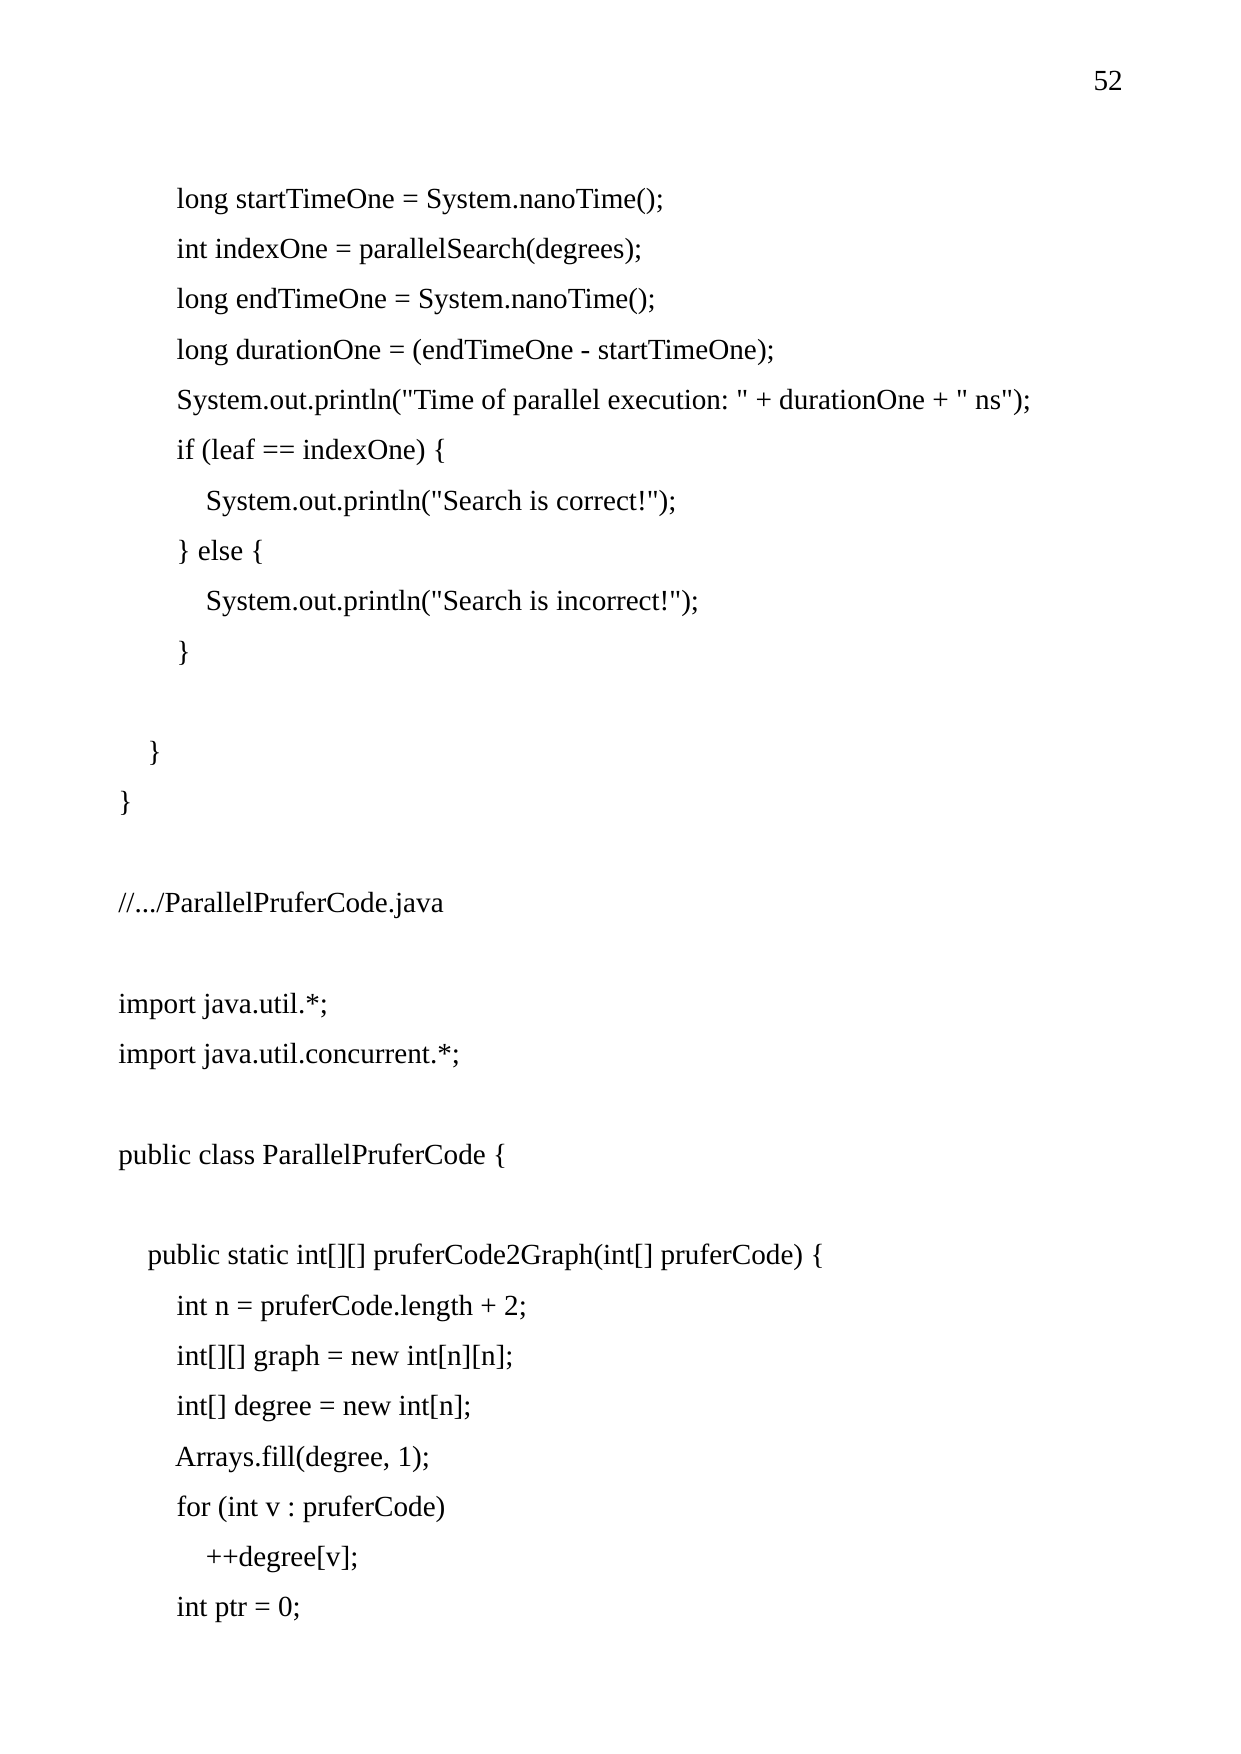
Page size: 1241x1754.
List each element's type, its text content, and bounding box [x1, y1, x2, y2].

text } [118, 784, 1122, 818]
text public static int[][] pruferCode2Graph(int[] pruferCode) { [118, 1237, 1122, 1271]
text int ptr = 0; [118, 1589, 1122, 1623]
text } [118, 634, 1122, 667]
text System.out.println("Search is correct!"); [118, 483, 1122, 516]
text import java.util.concurrent.*; [118, 1036, 1122, 1070]
text long startTimeOne = System.nanoTime(); [118, 181, 1122, 214]
text } else { [118, 533, 1122, 567]
text long endTimeOne = System.nanoTime(); [118, 281, 1122, 315]
text System.out.println("Search is incorrect!"); [118, 583, 1122, 617]
text Arrays.fill(degree, 1); [118, 1439, 1122, 1472]
text public class ParallelPruferCode { [118, 1137, 1122, 1170]
text } [118, 734, 1122, 768]
text int n = pruferCode.length + 2; [118, 1288, 1122, 1321]
text long durationOne = (endTimeOne - startTimeOne); [118, 332, 1122, 365]
text import java.util.*; [118, 986, 1122, 1019]
text //.../ParallelPruferCode.java [118, 885, 1122, 919]
text int indexOne = parallelSearch(degrees); [118, 231, 1122, 265]
text int[][] graph = new int[n][n]; [118, 1338, 1122, 1372]
text if (leaf == indexOne) { [118, 432, 1122, 466]
text System.out.println("Time of parallel execution: " + durationOne + " ns"); [118, 382, 1122, 416]
text ++degree[v]; [118, 1539, 1122, 1573]
text for (int v : pruferCode) [118, 1489, 1122, 1522]
text int[] degree = new int[n]; [118, 1388, 1122, 1422]
